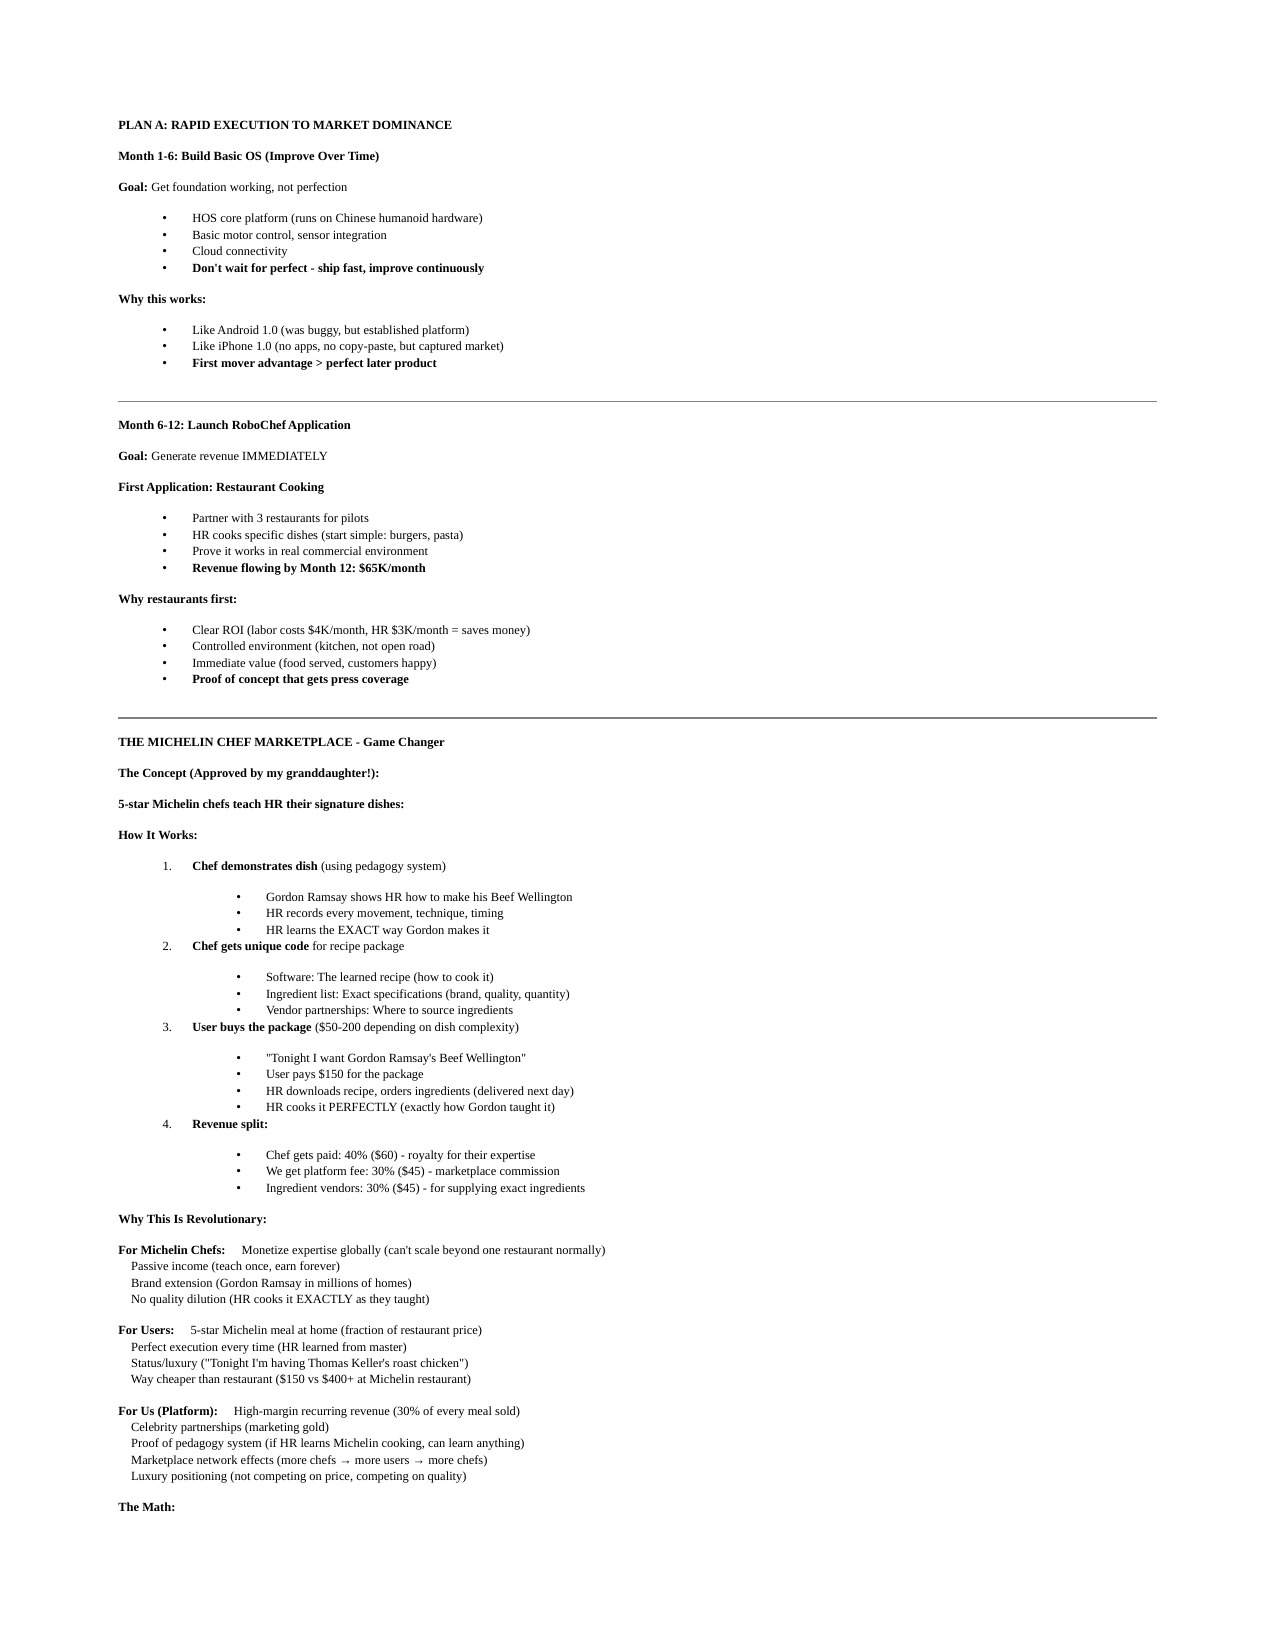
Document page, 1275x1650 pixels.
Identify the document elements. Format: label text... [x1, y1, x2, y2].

list We get platform fee: 30% ($45) - marketplace commission [236, 1164, 1157, 1178]
text For Users: ✅ 5-star Michelin meal at home (fraction of restaurant price) ✅ Perfect execution every time (HR learned from master) ✅ Status/luxury ("Tonight I'm having Thomas Keller's roast chicken") ✅ Way cheaper than restaurant ($150 vs $400+ at Michelin restaurant) [118, 1323, 1157, 1387]
text First Application: Restaurant Cooking [118, 480, 1157, 494]
text For Us (Platform): ✅ High-margin recurring revenue (30% of every meal sold) ✅ Celebrity partnerships (marketing gold) ✅ Proof of pedagogy system (if HR learns Michelin cooking, can learn anything) ✅ Marketplace network effects (more chefs → more users → more chefs) ✅ Luxury positioning (not competing on price, competing on quality) [118, 1403, 1157, 1483]
list Chef demonstrates dish (using pedagogy system) [162, 859, 1157, 873]
list Vendor partnerships: Where to source ingredients [236, 1003, 1157, 1017]
list Immediate value (food served, customers happy) [162, 656, 1157, 670]
list Chef gets unique code for recipe package [162, 939, 1157, 953]
text Month 6-12: Launch RoboChef Application [118, 418, 1157, 432]
text Why this works: [118, 292, 1157, 306]
list Controlled environment (kitchen, not open road) [162, 639, 1157, 653]
list HR cooks it PERFECTLY (exactly how Gordon taught it) [236, 1100, 1157, 1114]
list HR learns the EXACT way Gordon makes it [236, 923, 1157, 937]
list Ingredient vendors: 30% ($45) - for supplying exact ingredients [236, 1180, 1157, 1195]
text The Concept (Approved by my granddaughter!): [118, 766, 1157, 780]
subtitle PLAN A: RAPID EXECUTION TO MARKET DOMINANCE [118, 118, 1157, 132]
list "Tonight I want Gordon Ramsay's Beef Wellington" [236, 1051, 1157, 1065]
text How It Works: [118, 828, 1157, 842]
list Software: The learned recipe (how to cook it) [236, 970, 1157, 984]
list Don't wait for perfect - ship fast, improve continuously [162, 261, 1157, 275]
text Goal: Get foundation working, not perfection [118, 180, 1157, 194]
list Proof of concept that gets press coverage [162, 672, 1157, 686]
list Clear ROI (labor costs $4K/month, HR $3K/month = saves money) [162, 623, 1157, 637]
list HR downloads recipe, orders ingredients (delivered next day) [236, 1083, 1157, 1098]
list Prove it works in real commercial environment [162, 544, 1157, 558]
list HR cooks specific dishes (start simple: burgers, pasta) [162, 528, 1157, 542]
text Why This Is Revolutionary: [118, 1211, 1157, 1226]
text THE MICHELIN CHEF MARKETPLACE - Game Changer [118, 734, 1157, 749]
list User buys the package ($50-200 depending on dish complexity) [162, 1019, 1157, 1034]
text Month 1-6: Build Basic OS (Improve Over Time) [118, 149, 1157, 163]
list Revenue flowing by Month 12: $65K/month [162, 561, 1157, 575]
text For Michelin Chefs: ✅ Monetize expertise globally (can't scale beyond one restaurant normally) ✅ Passive income (teach once, earn forever) ✅ Brand extension (Gordon Ramsay in millions of homes) ✅ No quality dilution (HR cooks it EXACTLY as they taught) [118, 1242, 1157, 1306]
list HR records every movement, technique, timing [236, 906, 1157, 921]
list Like Android 1.0 (was buggy, but established platform) [162, 323, 1157, 337]
list HOS core platform (runs on Chinese humanoid hardware) [162, 211, 1157, 226]
list Partner with 3 restaurants for pilots [162, 511, 1157, 526]
list Chef gets paid: 40% ($60) - royalty for their expertise [236, 1147, 1157, 1162]
list User pays $150 for the package [236, 1067, 1157, 1081]
list Cloud connectivity [162, 244, 1157, 258]
list Gordon Ramsay shows HR how to make his Beef Wellington [236, 890, 1157, 904]
text The Math: [118, 1500, 1157, 1514]
list Ingredient list: Exact specifications (brand, quality, quantity) [236, 987, 1157, 1001]
text 5-star Michelin chefs teach HR their signature dishes: [118, 797, 1157, 811]
list Revenue split: [162, 1116, 1157, 1131]
list Like iPhone 1.0 (no apps, no copy-paste, but captured market) [162, 339, 1157, 353]
list Basic motor control, sensor integration [162, 228, 1157, 242]
list First mover advantage > perfect later product [162, 356, 1157, 370]
text Goal: Generate revenue IMMEDIATELY [118, 449, 1157, 463]
text Why restaurants first: [118, 592, 1157, 606]
